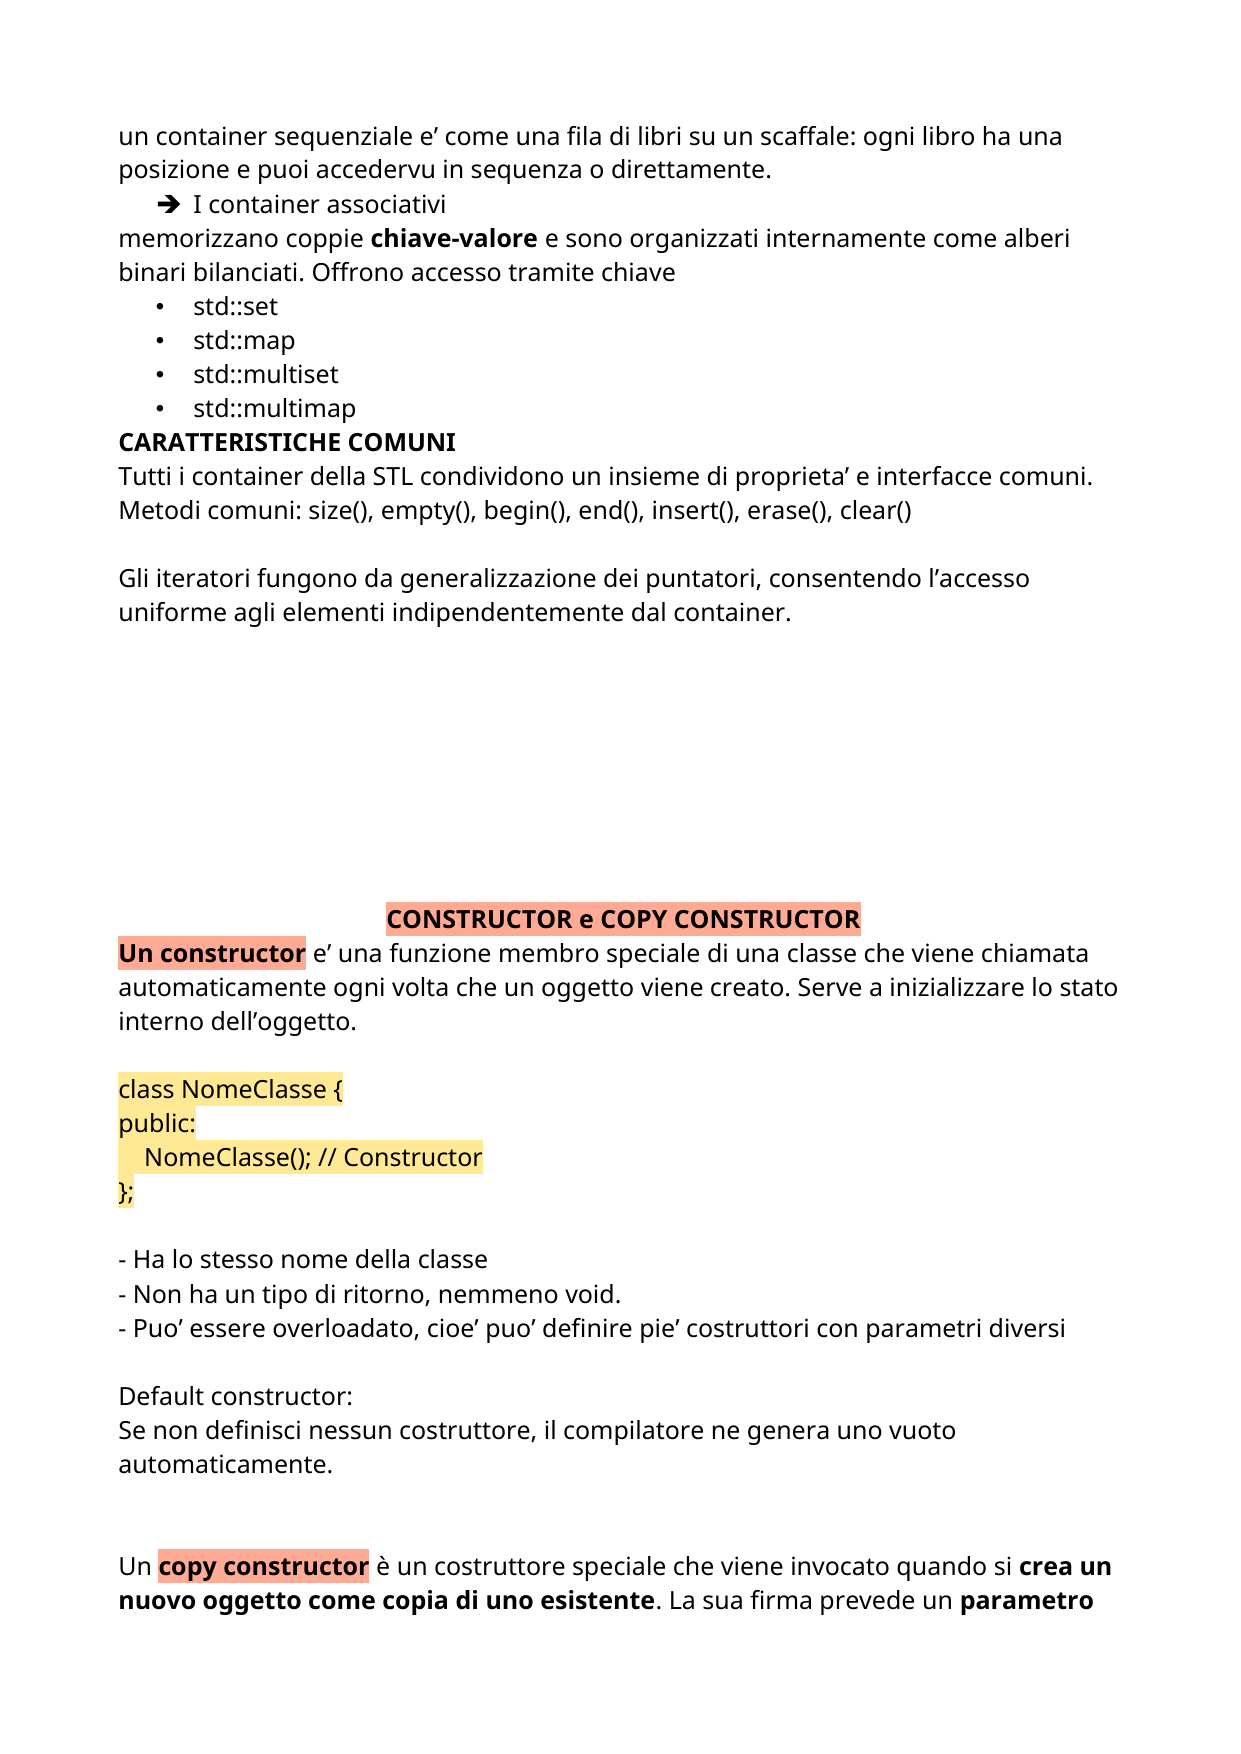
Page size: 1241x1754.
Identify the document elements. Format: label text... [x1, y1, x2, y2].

text Tutti i container della STL condividono un insieme di proprieta’ e interfacce comuni. [118, 459, 1122, 493]
list I container associativi [156, 186, 1122, 220]
text Un constructor e’ una funzione membro speciale di una classe che viene chiamata automaticamente ogni volta che un oggetto viene creato. Serve a inizializzare lo stato interno dell’oggetto. [118, 936, 1122, 1038]
list std::map [156, 322, 1122, 357]
text CARATTERISTICHE COMUNI [118, 425, 1122, 459]
text NomeClasse(); // Constructor [118, 1140, 1122, 1174]
text memorizzano coppie chiave-valore e sono organizzati internamente come alberi binari bilanciati. Offrono accesso tramite chiave [118, 220, 1122, 288]
text - Puo’ essere overloadato, cioe’ puo’ definire pie’ costruttori con parametri diversi [118, 1310, 1122, 1344]
text Default constructor: [118, 1378, 1122, 1412]
list std::multiset [156, 357, 1122, 391]
text un container sequenziale e’ come una fila di libri su un scaffale: ogni libro ha una posizione e puoi accedervu in sequenza o direttamente. [118, 118, 1122, 186]
text CONSTRUCTOR e COPY CONSTRUCTOR [118, 902, 1122, 936]
text Gli iteratori fungono da generalizzazione dei puntatori, consentendo l’accesso uniforme agli elementi indipendentemente dal container. [118, 561, 1122, 629]
text public: [118, 1106, 1122, 1140]
text }; [118, 1174, 1122, 1208]
text class NomeClasse { [118, 1072, 1122, 1106]
text - Non ha un tipo di ritorno, nemmeno void. [118, 1276, 1122, 1310]
text Un copy constructor è un costruttore speciale che viene invocato quando si crea un nuovo oggetto come copia di uno esistente. La sua firma prevede un parametro [118, 1549, 1122, 1617]
list std::multimap [156, 391, 1122, 425]
text - Ha lo stesso nome della classe [118, 1242, 1122, 1276]
text Metodi comuni: size(), empty(), begin(), end(), insert(), erase(), clear() [118, 493, 1122, 527]
list std::set [156, 288, 1122, 322]
text Se non definisci nessun costruttore, il compilatore ne genera uno vuoto automaticamente. [118, 1412, 1122, 1481]
